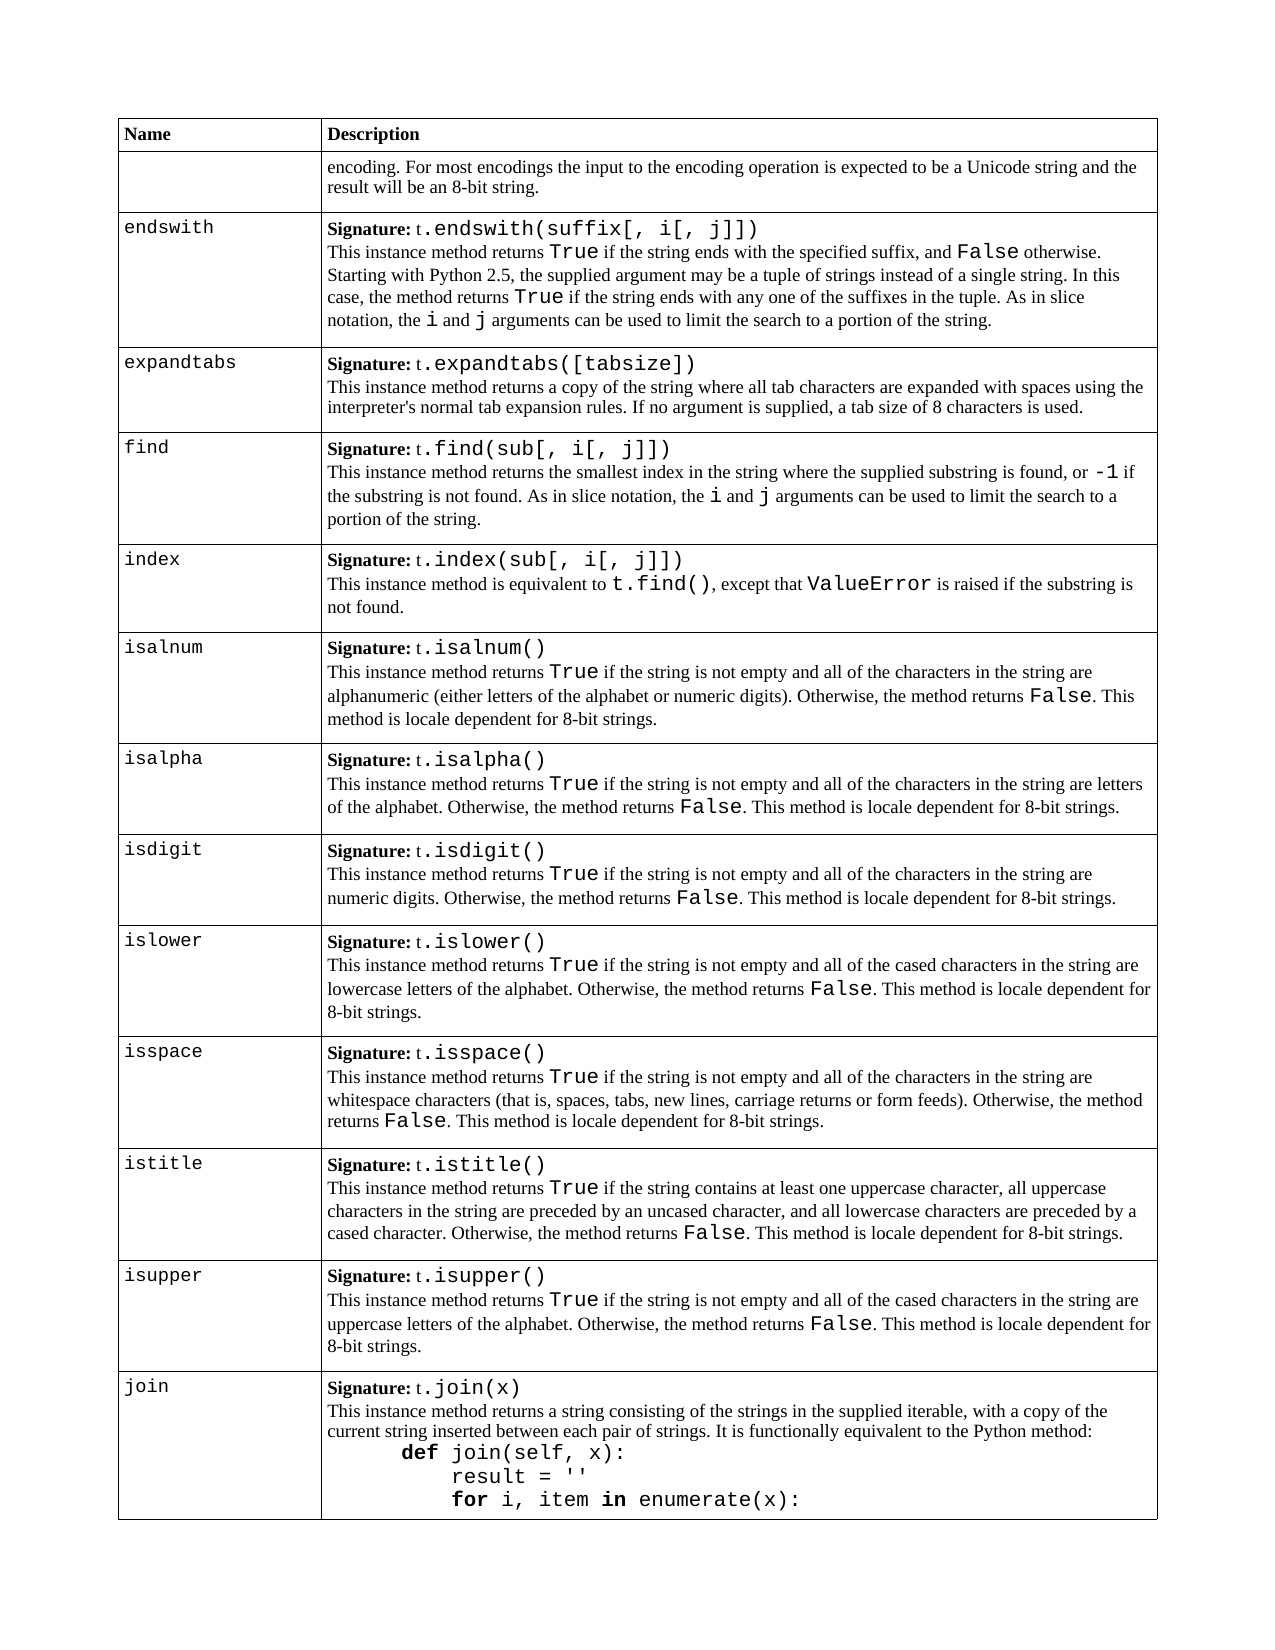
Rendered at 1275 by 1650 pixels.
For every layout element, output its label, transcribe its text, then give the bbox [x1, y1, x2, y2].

table_cell isdigit [119, 835, 321, 925]
table_cell Signature: t.find(sub[, i[, j]]) This instance method returns the smallest index in the string where the supplied substring is found, or -1 if the substring is not found. As in slice notation, the i and j arguments can be used to limit the search to a portion of the string. [322, 433, 1157, 544]
table_cell Signature: t.isdigit() This instance method returns True if the string is not empty and all of the characters in the string are numeric digits. Otherwise, the method returns False. This method is locale dependent for 8-bit strings. [322, 835, 1157, 925]
table_cell istitle [119, 1149, 321, 1259]
table_header Description [322, 119, 1157, 151]
table_cell Signature: t.isalnum() This instance method returns True if the string is not empty and all of the characters in the string are alphanumeric (either letters of the alphabet or numeric digits). Otherwise, the method returns False. This method is locale dependent for 8-bit strings. [322, 633, 1157, 743]
table_cell isupper [119, 1261, 321, 1371]
table_cell isalnum [119, 633, 321, 743]
table_cell Signature: t.endswith(suffix[, i[, j]]) This instance method returns True if the string ends with the specified suffix, and False otherwise. Starting with Python 2.5, the supplied argument may be a tuple of strings instead of a single string. In this case, the method returns True if the string ends with any one of the suffixes in the tuple. As in slice notation, the i and j arguments can be used to limit the search to a portion of the string. [322, 213, 1157, 347]
table_cell endswith [119, 213, 321, 347]
table_cell Signature: t.islower() This instance method returns True if the string is not empty and all of the cased characters in the string are lowercase letters of the alphabet. Otherwise, the method returns False. This method is locale dependent for 8-bit strings. [322, 926, 1157, 1036]
table_cell Signature: t.istitle() This instance method returns True if the string contains at least one uppercase character, all uppercase characters in the string are preceded by an uncased character, and all lowercase characters are preceded by a cased character. Otherwise, the method returns False. This method is locale dependent for 8-bit strings. [322, 1149, 1157, 1259]
table_cell isspace [119, 1037, 321, 1148]
table_cell Signature: t.isspace() This instance method returns True if the string is not empty and all of the characters in the string are whitespace characters (that is, spaces, tabs, new lines, carriage returns or form feeds). Otherwise, the method returns False. This method is locale dependent for 8-bit strings. [322, 1037, 1157, 1148]
table_header Name [119, 119, 321, 151]
table_cell Signature: t.expandtabs([tabsize]) This instance method returns a copy of the string where all tab characters are expanded with spaces using the interpreter's normal tab expansion rules. If no argument is supplied, a tab size of 8 characters is used. [322, 348, 1157, 432]
table_cell Signature: t.isupper() This instance method returns True if the string is not empty and all of the cased characters in the string are uppercase letters of the alphabet. Otherwise, the method returns False. This method is locale dependent for 8-bit strings. [322, 1261, 1157, 1371]
table_cell encoding. For most encodings the input to the encoding operation is expected to be a Unicode string and the result will be an 8-bit string. [322, 152, 1157, 212]
table_cell expandtabs [119, 348, 321, 432]
table_cell find [119, 433, 321, 544]
table_cell Signature: t.index(sub[, i[, j]]) This instance method is equivalent to t.find(), except that ValueError is raised if the substring is not found. [322, 545, 1157, 632]
table_cell Signature: t.isalpha() This instance method returns True if the string is not empty and all of the characters in the string are letters of the alphabet. Otherwise, the method returns False. This method is locale dependent for 8-bit strings. [322, 744, 1157, 834]
table_cell islower [119, 926, 321, 1036]
table_cell Signature: t.join(x) This instance method returns a string consisting of the strings in the supplied iterable, with a copy of the current string inserted between each pair of strings. It is functionally equivalent to the Python method: def join(self, x): result = '' for i, item in enumerate(x): [322, 1372, 1157, 1519]
table_cell [119, 152, 321, 212]
table_cell index [119, 545, 321, 632]
table_cell isalpha [119, 744, 321, 834]
table_cell join [119, 1372, 321, 1519]
